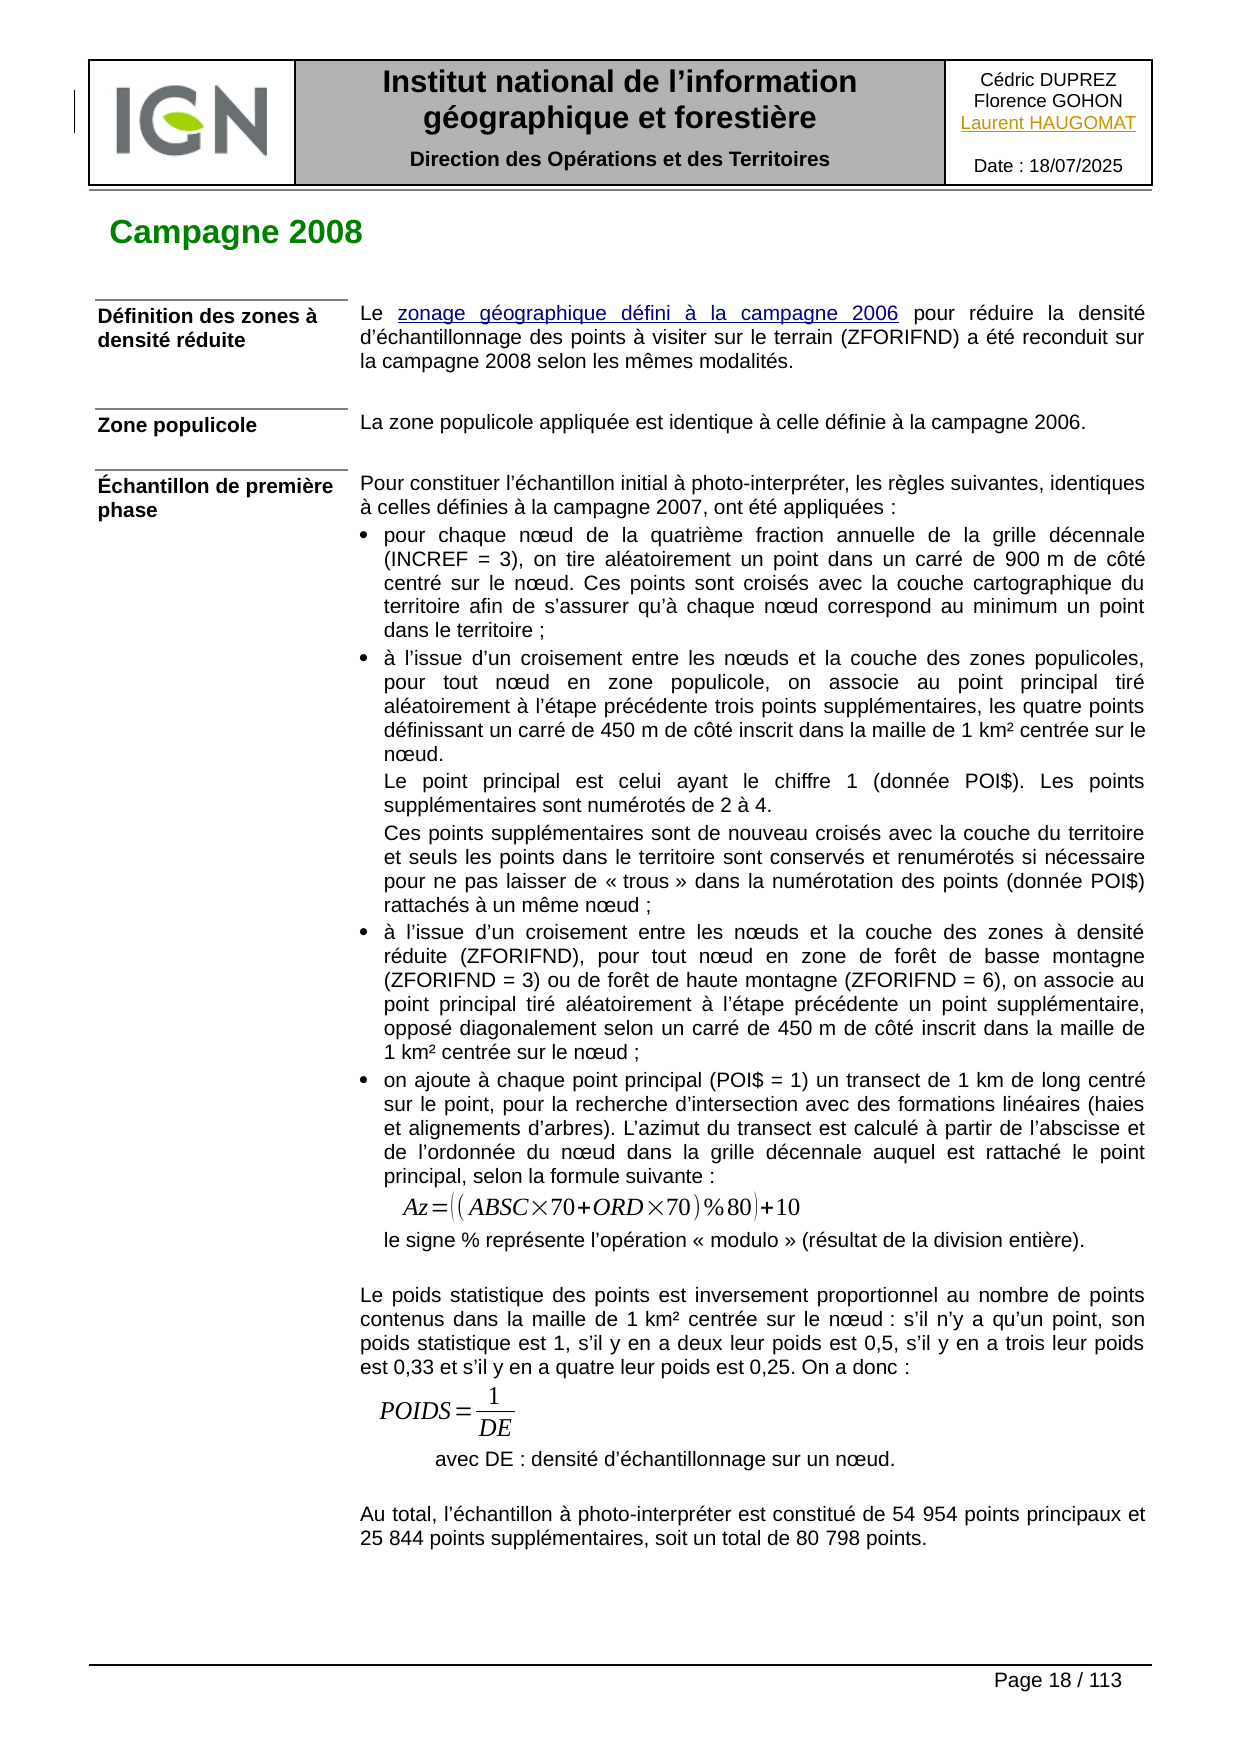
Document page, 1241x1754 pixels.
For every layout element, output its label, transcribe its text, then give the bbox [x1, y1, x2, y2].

table_cell Pour constituer l’échantillon initial à photo-interpréter, les règles suivantes, identiques à celles définies à la campagne 2007, ont été appliquées : pour chaque nœud de la quatrième fraction annuelle de la grille décennale (INCREF = 3), on tire aléatoirement un point dans un carré de 900 m de côté centré sur le nœud. Ces points sont croisés avec la couche cartographique du territoire afin de s’assurer qu’à chaque nœud correspond au minimum un point dans le territoire ; à l’issue d’un croisement entre les nœuds et la couche des zones populicoles, pour tout nœud en zone populicole, on associe au point principal tiré aléatoirement à l’étape précédente trois points supplémentaires, les quatre points définissant un carré de 450 m de côté inscrit dans la maille de 1 km² centrée sur le nœud. Le point principal est celui ayant le chiffre 1 (donnée POI$). Les points supplémentaires sont numérotés de 2 à 4. Ces points supplémentaires sont de nouveau croisés avec la couche du territoire et seuls les points dans le territoire sont conservés et renumérotés si nécessaire pour ne pas laisser de « trous » dans la numérotation des points (donnée POI$) rattachés à un même nœud ; à l’issue d’un croisement entre les nœuds et la couche des zones à densité réduite (ZFORIFND), pour tout nœud en zone de forêt de basse montagne (ZFORIFND = 3) ou de forêt de haute montagne (ZFORIFND = 6), on associe au point principal tiré aléatoirement à l’étape précédente un point supplémentaire, opposé diagonalement selon un carré de 450 m de côté inscrit dans la maille de 1 km² centrée sur le nœud ; on ajoute à chaque point principal (POI$ = 1) un transect de 1 km de long centré sur le point, pour la recherche d’intersection avec des formations linéaires (haies et alignements d’arbres). L’azimut du transect est calculé à partir de l’abscisse et de l’ordonnée du nœud dans la grille décennale auquel est rattaché le point principal, selon la formule suivante : le signe % représente l’opération « modulo » (résultat de la division entière). Le poids statistique des points est inversement proportionnel au nombre de points contenus dans la maille de 1 km² centrée sur le nœud : s’il n’y a qu’un point, son poids statistique est 1, s’il y en a deux leur poids est 0,5, s’il y en a trois leur poids est 0,33 et s’il y en a quatre leur poids est 0,25. On a donc : avec DE : densité d’échantillonnage sur un nœud. Au total, l’échantillon à photo-interpréter est constitué de 54 954 points principaux et 25 844 points supplémentaires, soit un total de 80 798 points. [354, 468, 1152, 1583]
table_header Définition des zones à densité réduite [89, 298, 354, 406]
table_cell La zone populicole appliquée est identique à celle définie à la campagne 2006. [354, 406, 1152, 467]
picture [91, 62, 293, 180]
table_cell Zone populicole [89, 406, 354, 467]
table_header Le zonage géographique défini à la campagne 2006 pour réduire la densité d’échantillonnage des points à visiter sur le terrain (ZFORIFND) a été reconduit sur la campagne 2008 selon les mêmes modalités. [354, 298, 1152, 406]
table_cell Échantillon de première phase [89, 468, 354, 1583]
subtitle Campagne 2008 [88, 190, 1152, 271]
